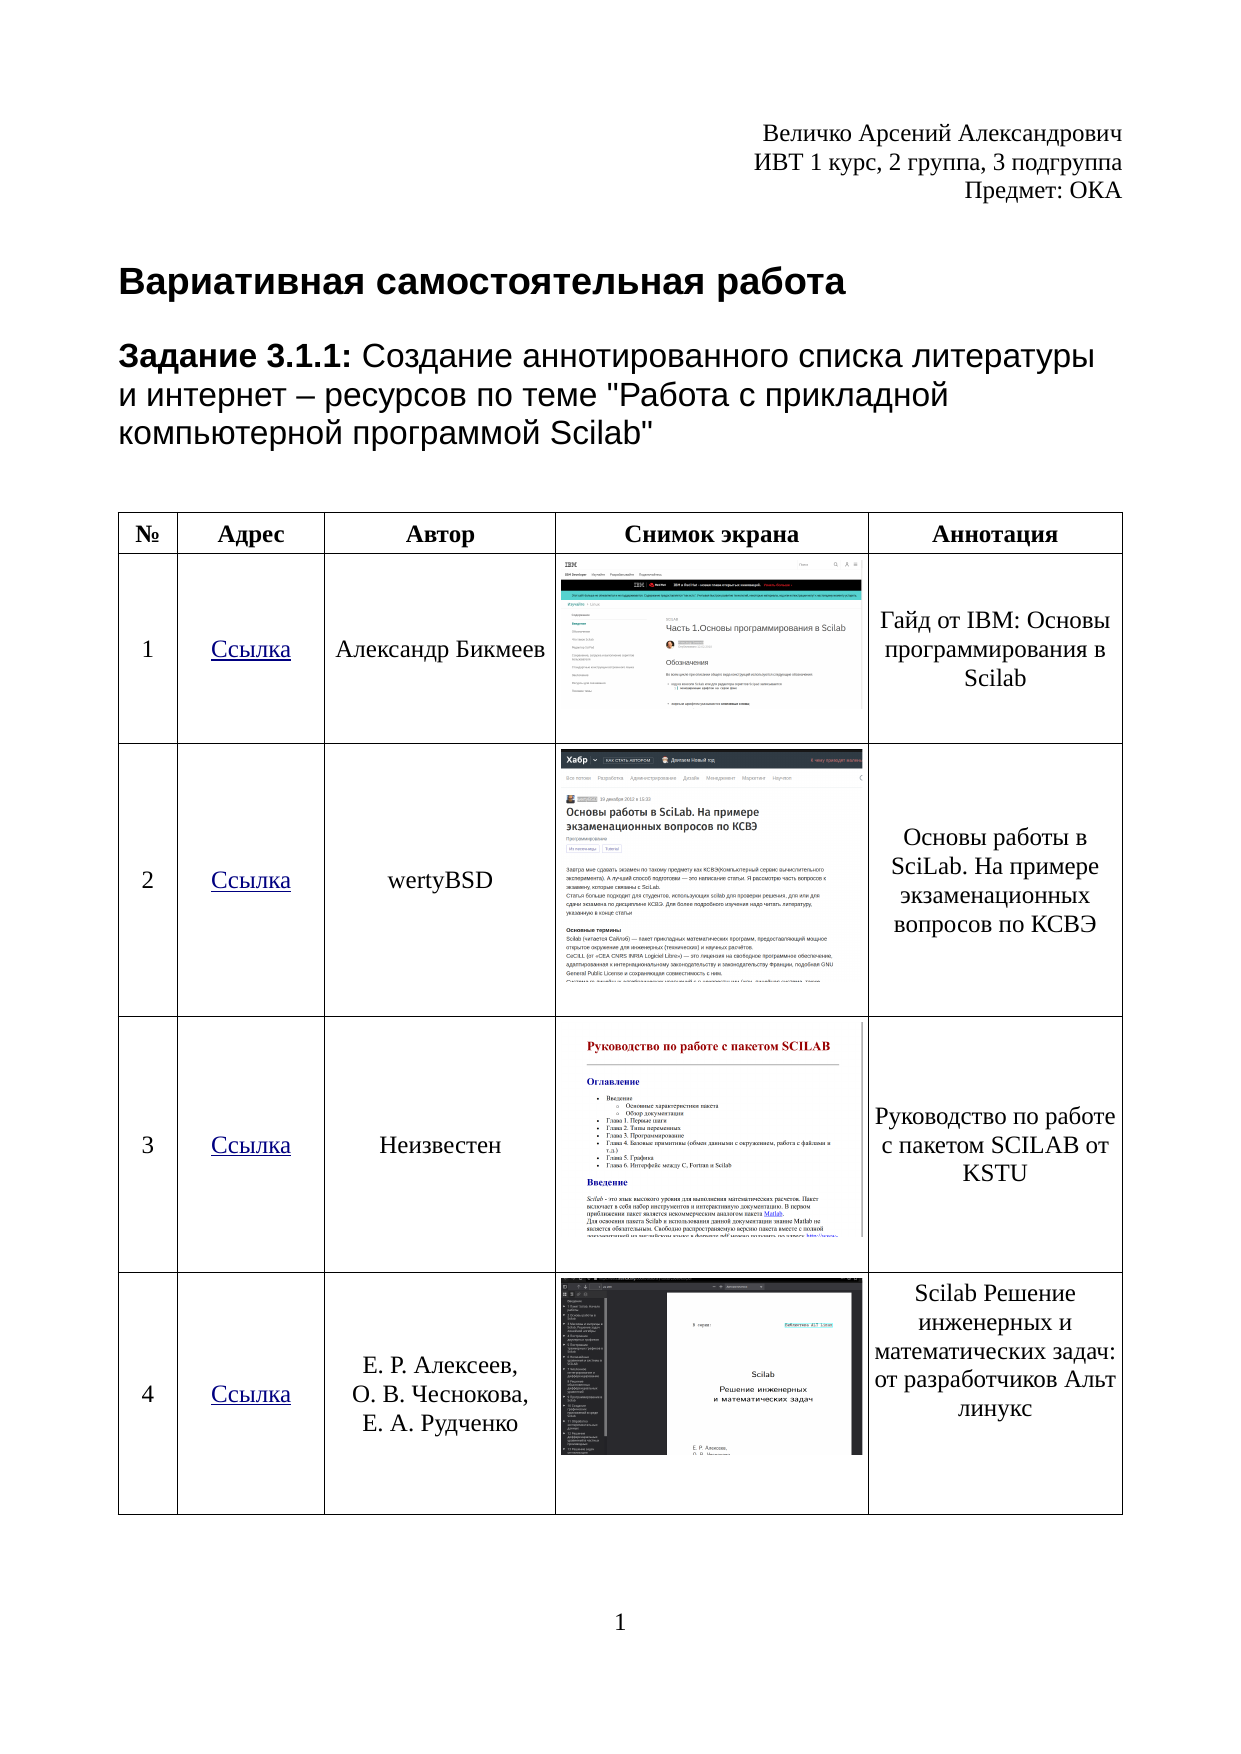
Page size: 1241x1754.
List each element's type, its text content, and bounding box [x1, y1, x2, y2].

table_cell Основы работы в SciLab. На примере экзаменационных вопросов по КСВЭ [869, 744, 1122, 1016]
table_header Адрес [178, 513, 324, 553]
table_cell Ссылка [178, 744, 324, 1016]
table_cell 2 [119, 744, 177, 1016]
table_cell Руководство по работе с пакетом SCILAB от KSTU [869, 1017, 1122, 1272]
table_cell Александр Бикмеев [325, 554, 555, 743]
table_cell Ссылка [178, 1273, 324, 1514]
table_cell Е. Р. Алексеев, О. В. Чеснокова, Е. А. Рудченко [325, 1273, 555, 1514]
table_cell Ссылка [178, 1017, 324, 1272]
table_cell [556, 1273, 868, 1514]
table_cell [556, 744, 868, 1016]
table_cell wertyBSD [325, 744, 555, 1016]
table_cell 4 [119, 1273, 177, 1514]
table_header Автор [325, 513, 555, 553]
picture [561, 1278, 863, 1455]
table_header Снимок экрана [556, 513, 868, 553]
table_cell [556, 1017, 868, 1272]
table_cell Ссылка [178, 554, 324, 743]
picture [561, 1022, 863, 1237]
picture [561, 560, 863, 709]
picture [561, 749, 863, 982]
table_header Аннотация [869, 513, 1122, 553]
table_cell 3 [119, 1017, 177, 1272]
table_header № [119, 513, 177, 553]
subtitle Вариативная самостоятельная работа [118, 259, 1122, 302]
table_cell Гайд от IBM: Основы программирования в Scilab [869, 554, 1122, 743]
table_cell [556, 554, 868, 743]
table_cell 1 [119, 554, 177, 743]
subtitle Задание 3.1.1: Создание аннотированного списка литературы и интернет – ресурсов по теме "Работа с прикладной компьютерной программой Scilab" [118, 336, 1122, 452]
table_cell Неизвестен [325, 1017, 555, 1272]
table_cell Scilab Решение инженерных и математических задач: от разработчиков Альт линукс [869, 1273, 1122, 1514]
